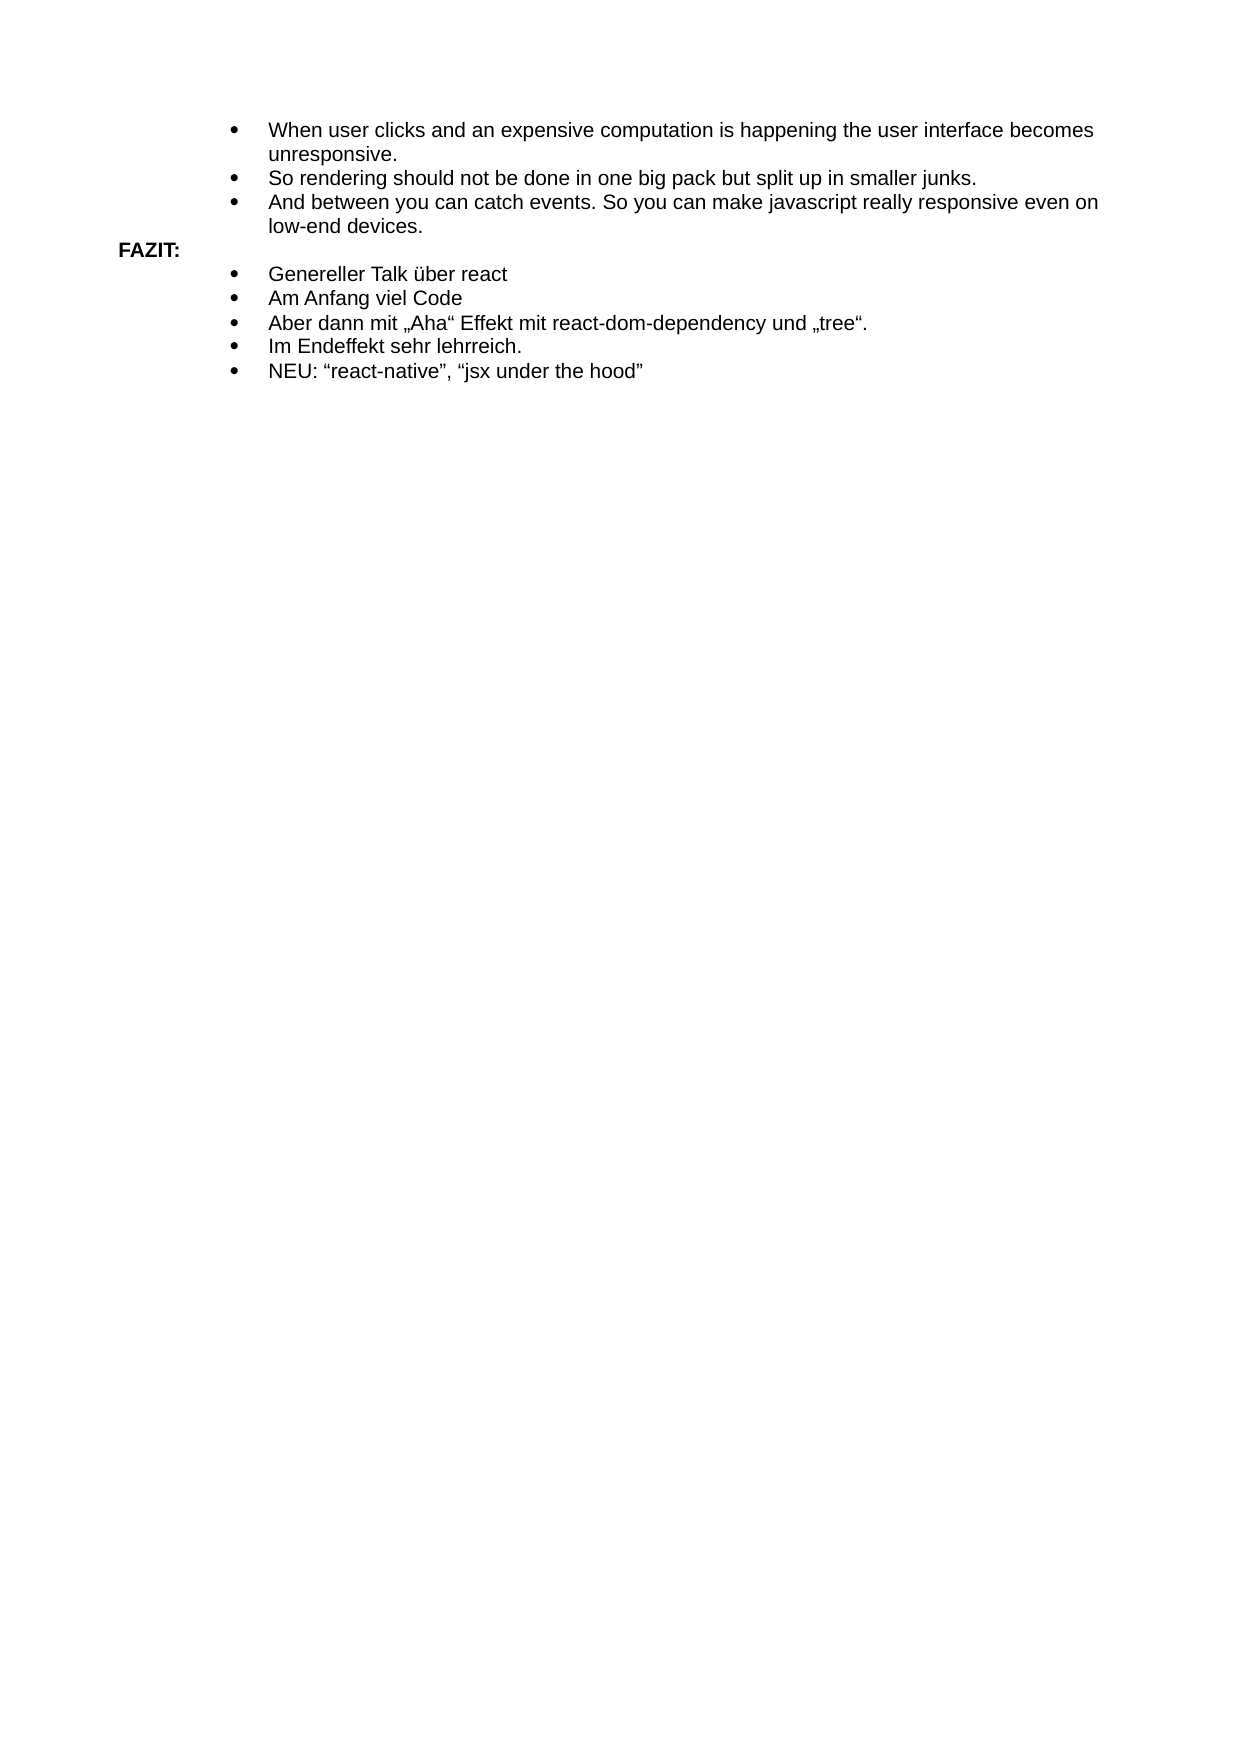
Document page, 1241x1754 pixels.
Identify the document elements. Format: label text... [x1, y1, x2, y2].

list Im Endeffekt sehr lehrreich. [231, 334, 1122, 358]
list And between you can catch events. So you can make javascript really responsive even on low-end devices. [231, 190, 1122, 238]
list Genereller Talk über react [231, 262, 1122, 286]
list Aber dann mit „Aha“ Effekt mit react-dom-dependency und „tree“. [231, 310, 1122, 334]
list So rendering should not be done in one big pack but split up in smaller junks. [231, 166, 1122, 190]
list NEU: “react-native”, “jsx under the hood” [231, 358, 1122, 382]
list Am Anfang viel Code [231, 286, 1122, 310]
text FAZIT: [118, 238, 1122, 262]
list When user clicks and an expensive computation is happening the user interface becomes unresponsive. [231, 118, 1122, 166]
